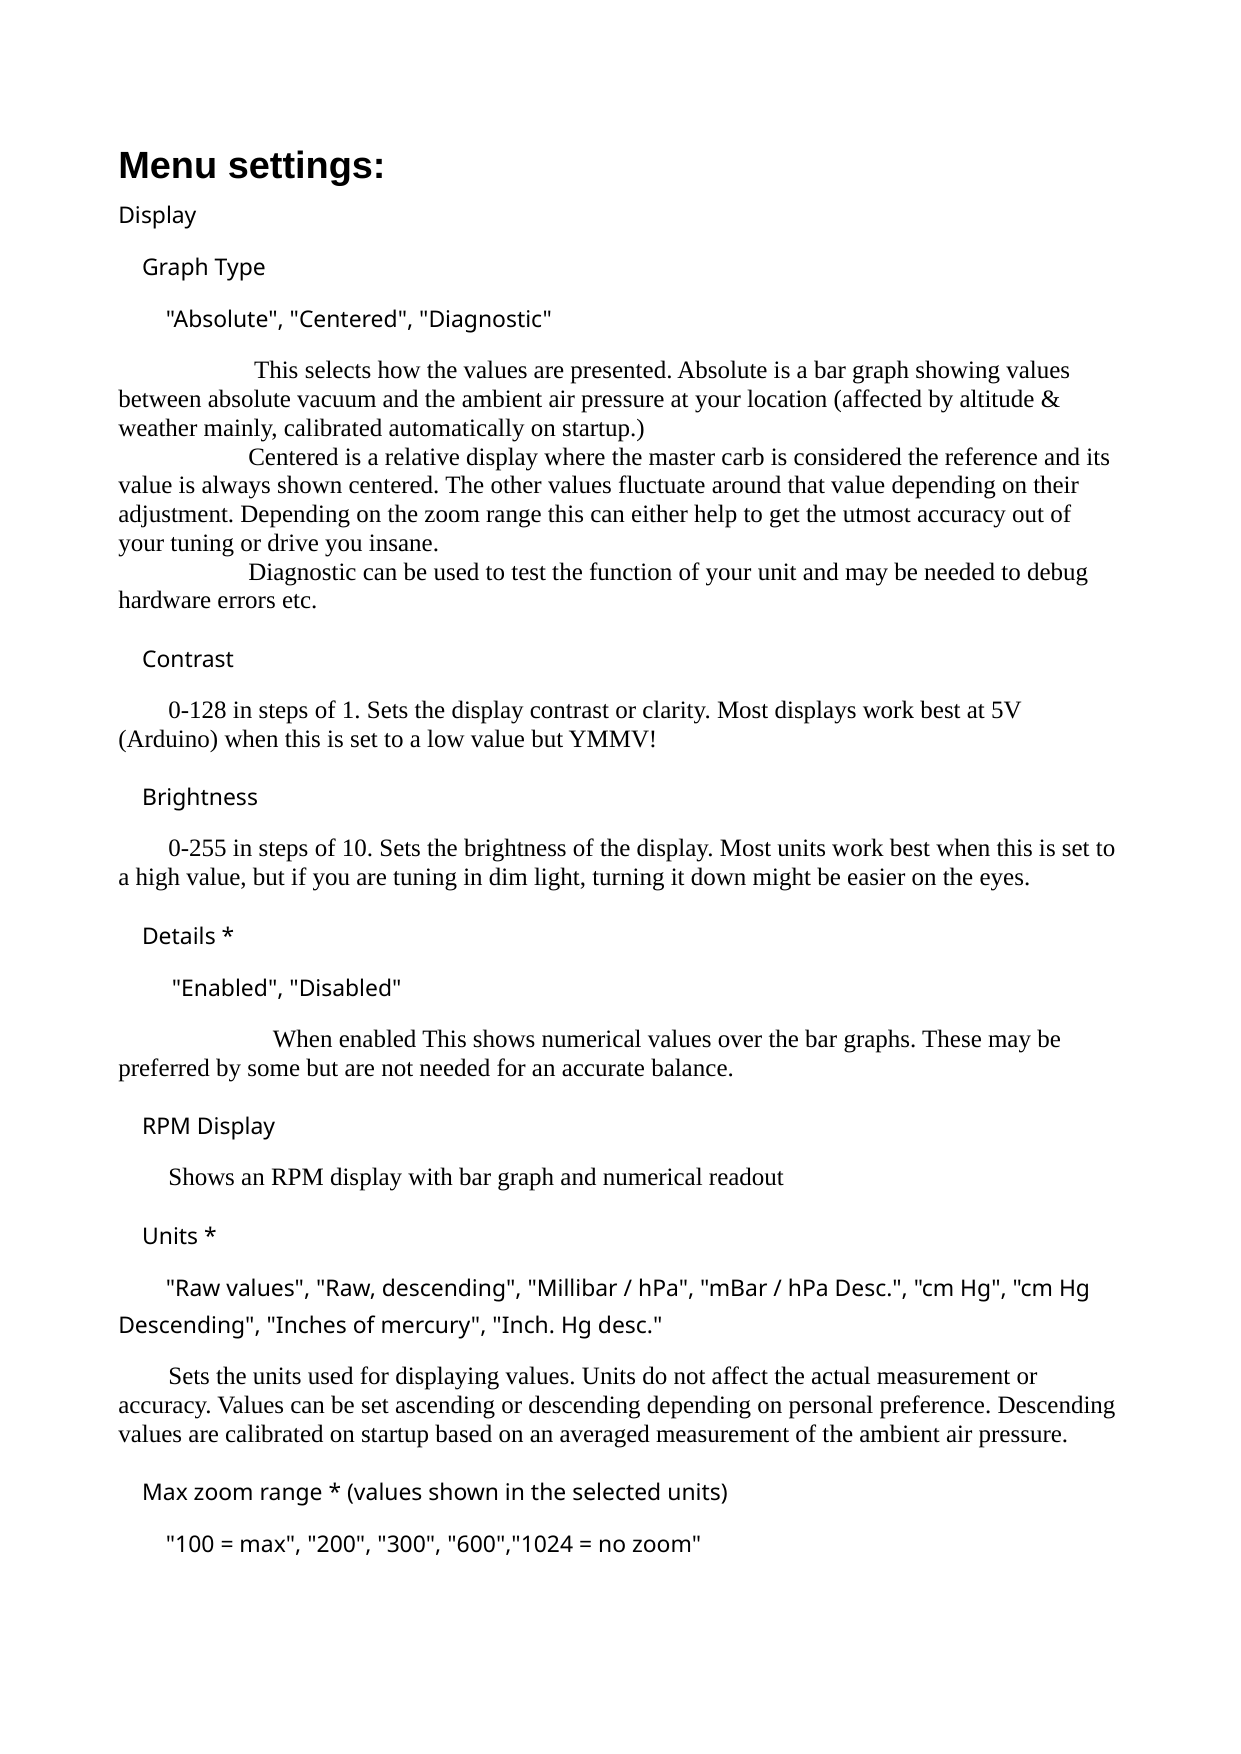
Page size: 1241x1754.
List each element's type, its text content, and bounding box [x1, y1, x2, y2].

subtitle Menu settings: [118, 143, 1122, 187]
text Contrast [118, 643, 1122, 674]
text Display [118, 199, 1122, 231]
text Details * [118, 920, 1122, 951]
text This selects how the values are presented. Absolute is a bar graph showing values between absolute vacuum and the ambient air pressure at your location (affected by altitude & weather mainly, calibrated automatically on startup.) [118, 356, 1122, 442]
text RPM Display [118, 1110, 1122, 1141]
text Units * [118, 1220, 1122, 1251]
text 0-255 in steps of 10. Sets the brightness of the display. Most units work best when this is set to a high value, but if you are tuning in dim light, turning it down might be easier on the eyes. [118, 833, 1122, 891]
text "Absolute", "Centered", "Diagnostic" [118, 303, 1122, 335]
text Graph Type [118, 251, 1122, 283]
text "Enabled", "Disabled" [118, 972, 1122, 1003]
text Centered is a relative display where the master carb is considered the reference and its value is always shown centered. The other values fluctuate around that value depending on their adjustment. Depending on the zoom range this can either help to get the utmost accuracy out of your tuning or drive you insane. [118, 442, 1122, 557]
text Max zoom range * (values shown in the selected units) [118, 1476, 1122, 1508]
text 0-128 in steps of 1. Sets the display contrast or clarity. Most displays work best at 5V (Arduino) when this is set to a low value but YMMV! [118, 695, 1122, 753]
text Brightness [118, 781, 1122, 813]
text "Raw values", "Raw, descending", "Millibar / hPa", "mBar / hPa Desc.", "cm Hg", "cm Hg Descending", "Inches of mercury", "Inch. Hg desc." [118, 1272, 1122, 1341]
text "100 = max", "200", "300", "600","1024 = no zoom" [118, 1528, 1122, 1560]
text Sets the units used for displaying values. Units do not affect the actual measurement or accuracy. Values can be set ascending or descending depending on personal preference. Descending values are calibrated on startup based on an averaged measurement of the ambient air pressure. [118, 1361, 1122, 1448]
text When enabled This shows numerical values over the bar graphs. These may be preferred by some but are not needed for an accurate balance. [118, 1024, 1122, 1081]
text Diagnostic can be used to test the function of your unit and may be needed to debug hardware errors etc. [118, 557, 1122, 614]
text Shows an RPM display with bar graph and numerical readout [118, 1162, 1122, 1191]
